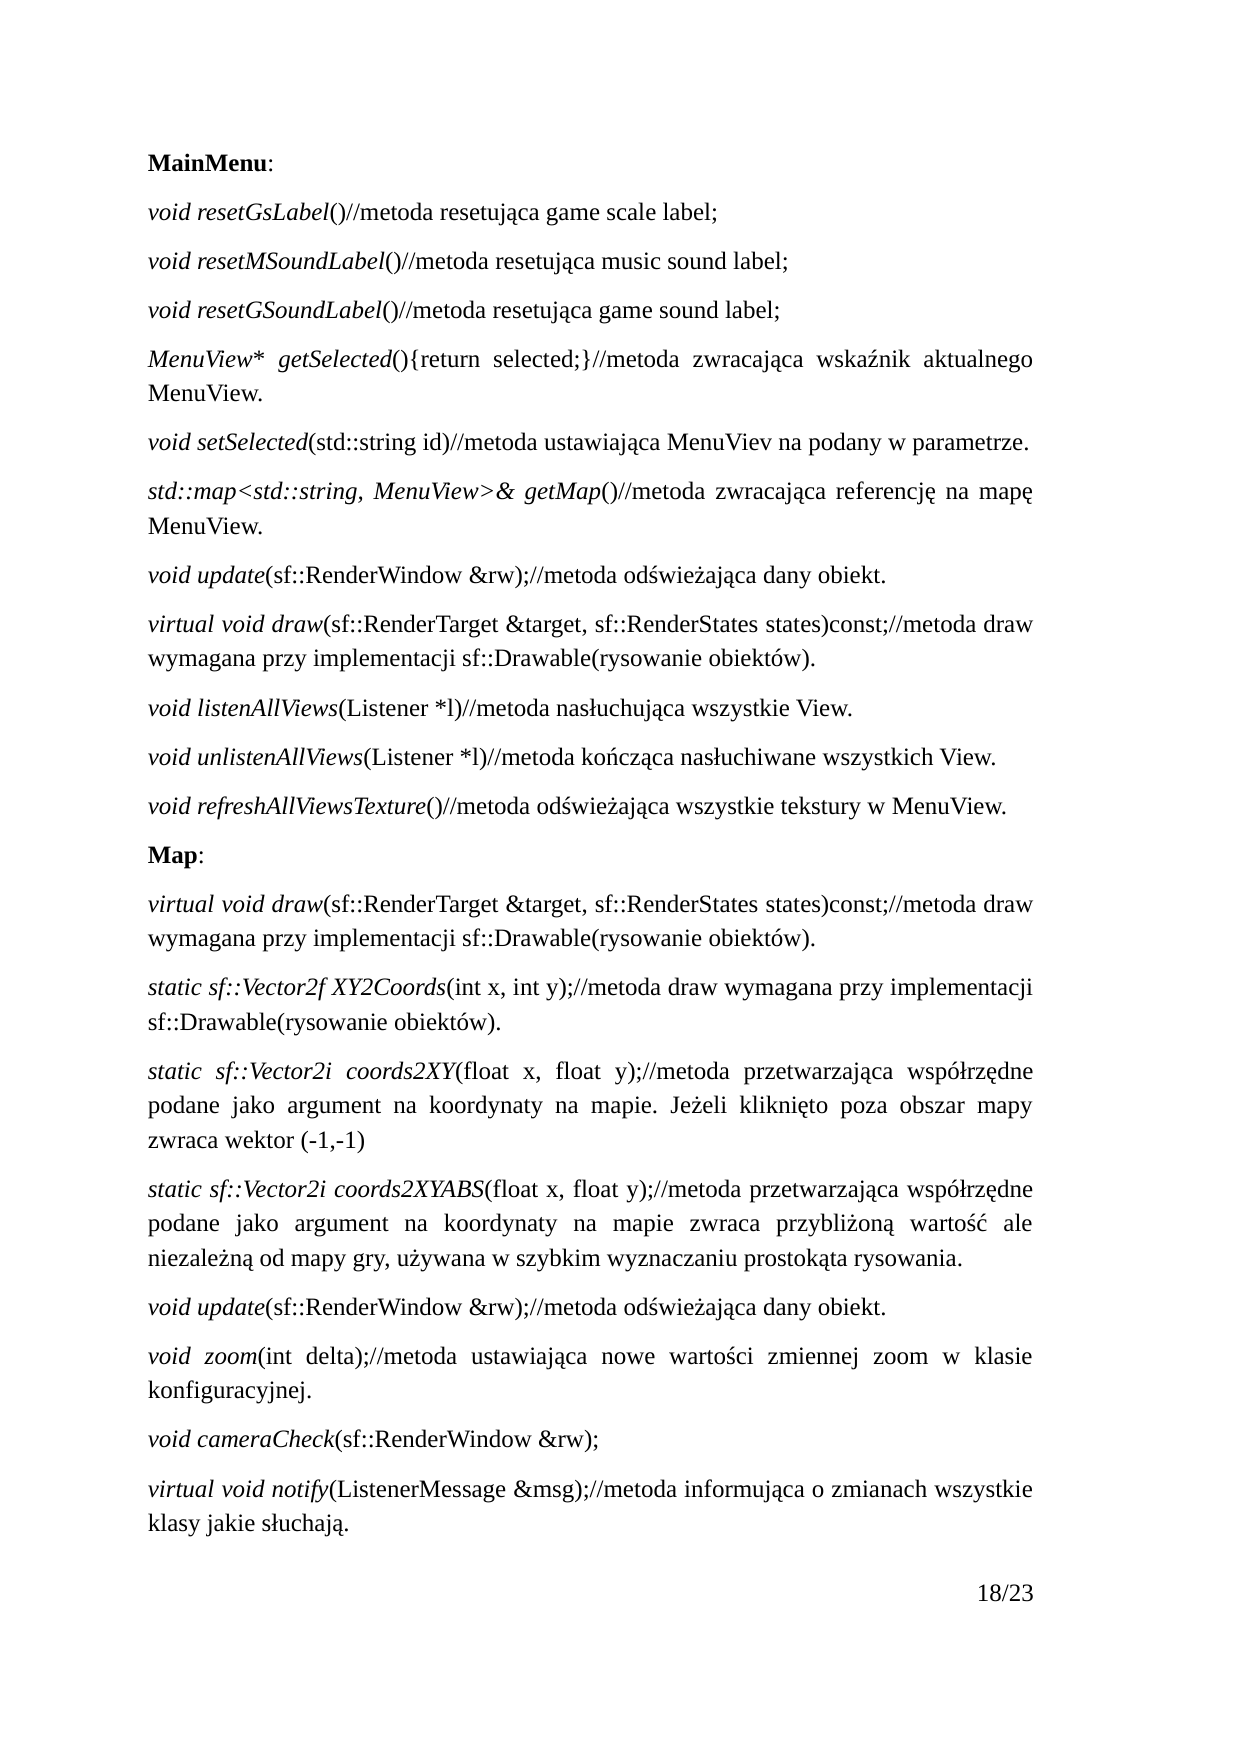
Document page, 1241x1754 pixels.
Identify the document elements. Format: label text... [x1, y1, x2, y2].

text static sf::Vector2i coords2XY(float x, float y);//metoda przetwarzająca współrzędne podane jako argument na koordynaty na mapie. Jeżeli kliknięto poza obszar mapy zwraca wektor (-1,-1) [148, 1056, 1033, 1154]
text static sf::Vector2i coords2XYABS(float x, float y);//metoda przetwarzająca współrzędne podane jako argument na koordynaty na mapie zwraca przybliżoną wartość ale niezależną od mapy gry, używana w szybkim wyznaczaniu prostokąta rysowania. [148, 1174, 1033, 1272]
text void zoom(int delta);//metoda ustawiająca nowe wartości zmiennej zoom w klasie konfiguracyjnej. [148, 1341, 1033, 1404]
text void unlistenAllViews(Listener *l)//metoda kończąca nasłuchiwane wszystkich View. [148, 742, 1033, 770]
text MainMenu: [148, 148, 1033, 176]
text void listenAllViews(Listener *l)//metoda nasłuchująca wszystkie View. [148, 693, 1033, 721]
text void cameraCheck(sf::RenderWindow &rw); [148, 1424, 1033, 1453]
text virtual void notify(ListenerMessage &msg);//metoda informująca o zmianach wszystkie klasy jakie słuchają. [148, 1474, 1033, 1537]
text static sf::Vector2f XY2Coords(int x, int y);//metoda draw wymagana przy implementacji sf::Drawable(rysowanie obiektów). [148, 972, 1033, 1036]
text void resetGsLabel()//metoda resetująca game scale label; [148, 197, 1033, 225]
text virtual void draw(sf::RenderTarget &target, sf::RenderStates states)const;//metoda draw wymagana przy implementacji sf::Drawable(rysowanie obiektów). [148, 889, 1033, 952]
text Map: [148, 840, 1033, 868]
text std::map<std::string, MenuView>& getMap()//metoda zwracająca referencję na mapę MenuView. [148, 476, 1033, 540]
text void update(sf::RenderWindow &rw);//metoda odświeżająca dany obiekt. [148, 1292, 1033, 1321]
text void setSelected(std::string id)//metoda ustawiająca MenuViev na podany w parametrze. [148, 427, 1033, 456]
text void update(sf::RenderWindow &rw);//metoda odświeżająca dany obiekt. [148, 560, 1033, 589]
text MenuView* getSelected(){return selected;}//metoda zwracająca wskaźnik aktualnego MenuView. [148, 344, 1033, 407]
text void refreshAllViewsTexture()//metoda odświeżająca wszystkie tekstury w MenuView. [148, 791, 1033, 819]
text void resetMSoundLabel()//metoda resetująca music sound label; [148, 246, 1033, 274]
text void resetGSoundLabel()//metoda resetująca game sound label; [148, 295, 1033, 323]
text virtual void draw(sf::RenderTarget &target, sf::RenderStates states)const;//metoda draw wymagana przy implementacji sf::Drawable(rysowanie obiektów). [148, 609, 1033, 672]
